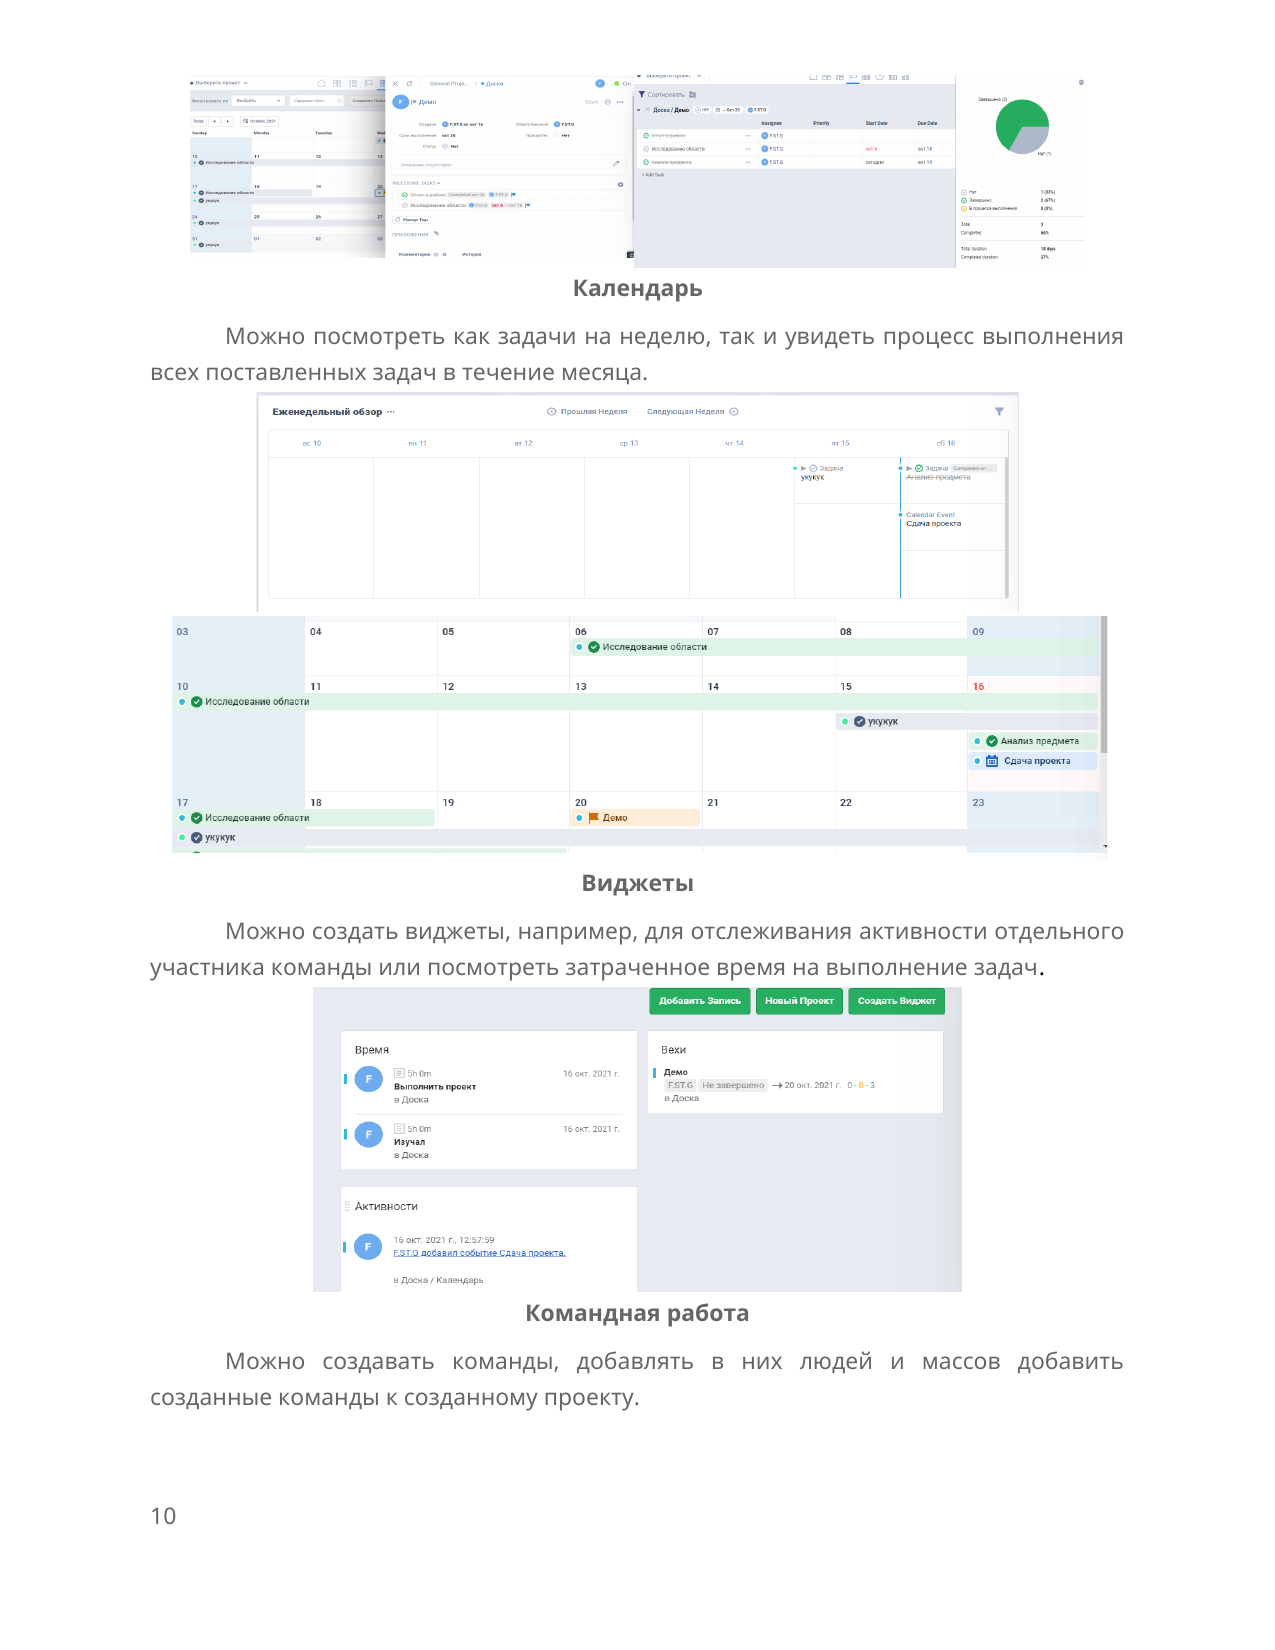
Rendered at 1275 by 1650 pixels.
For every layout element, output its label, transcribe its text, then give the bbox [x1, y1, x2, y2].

text Командная работа [150, 1297, 1125, 1328]
text Календарь [150, 272, 1125, 303]
text Можно создать виджеты, например, для отслеживания активности отдельного участника команды или посмотреть затраченное время на выполнение задач. [150, 915, 1125, 982]
text Можно создавать команды, добавлять в них людей и массов добавить созданные команды к созданному проекту. [150, 1345, 1125, 1412]
text Виджеты [150, 867, 1125, 898]
text Можно посмотреть как задачи на неделю, так и увидеть процесс выполнения всех поставленных задач в течение месяца. [150, 320, 1125, 387]
